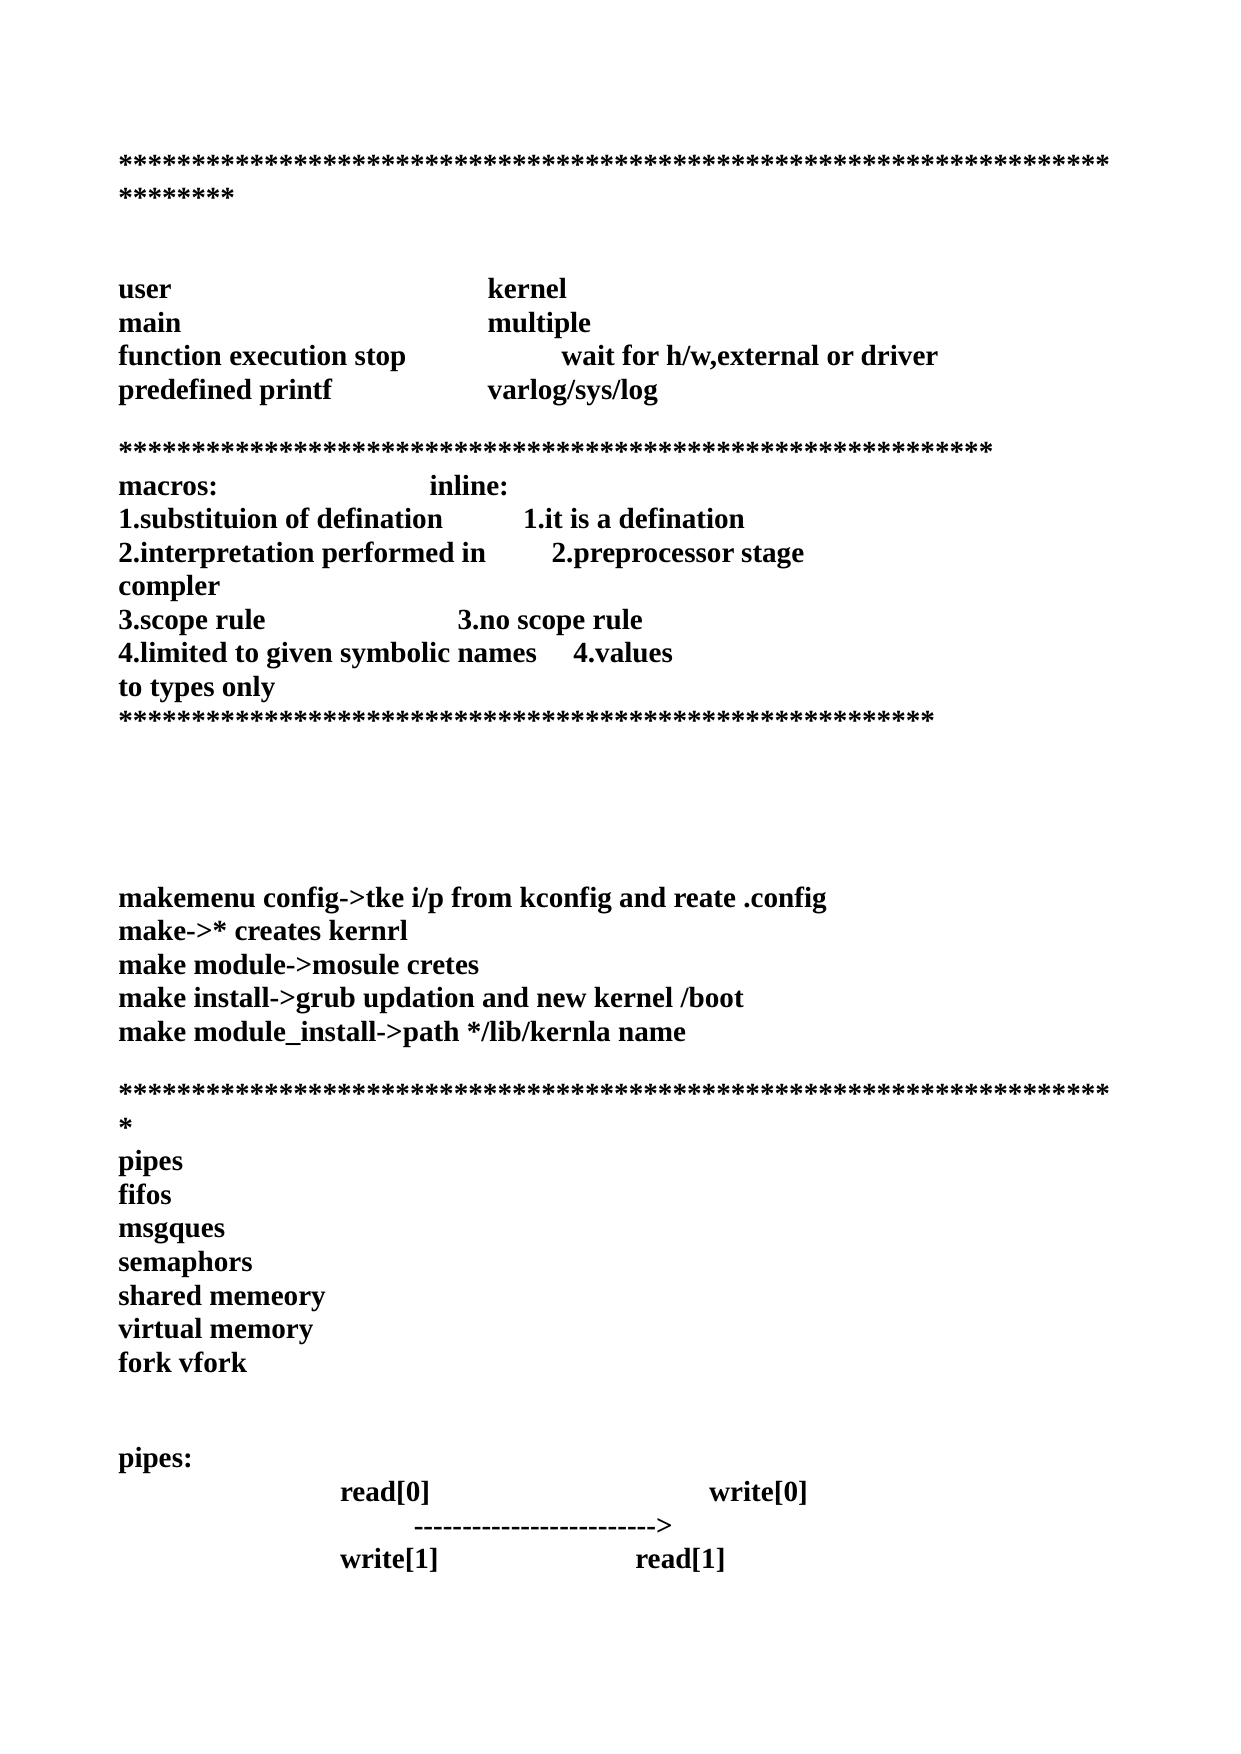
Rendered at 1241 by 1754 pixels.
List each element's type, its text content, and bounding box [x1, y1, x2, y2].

text msgques [118, 1211, 1122, 1244]
text function execution stop wait for h/w,external or driver [118, 338, 1122, 372]
text -------------------------> [118, 1508, 1122, 1541]
text fork vfork [118, 1345, 1122, 1378]
text shared memeory [118, 1278, 1122, 1311]
text fifos [118, 1177, 1122, 1211]
text makemenu config->tke i/p from kconfig and reate .config [118, 880, 1122, 913]
text 3.scope rule 3.no scope rule [118, 602, 1122, 636]
text semaphors [118, 1244, 1122, 1278]
text ******************************************************** [118, 703, 1122, 736]
text 4.limited to given symbolic names 4.values [118, 636, 1122, 669]
text ************************************************************ [118, 434, 1122, 468]
text pipes [118, 1143, 1122, 1177]
text ********************************************************************* [118, 1076, 1122, 1143]
text user kernel [118, 271, 1122, 305]
text virtual memory [118, 1311, 1122, 1345]
text make install->grub updation and new kernel /boot [118, 981, 1122, 1014]
text **************************************************************************** [118, 147, 1122, 214]
text to types only [118, 669, 1122, 703]
text main multiple [118, 305, 1122, 338]
text make module_install->path */lib/kernla name [118, 1014, 1122, 1048]
text read[0] write[0] [118, 1474, 1122, 1508]
text compler [118, 568, 1122, 602]
text 2.interpretation performed in 2.preprocessor stage [118, 535, 1122, 568]
text macros: inline: [118, 468, 1122, 501]
text predefined printf varlog/sys/log [118, 372, 1122, 406]
text make module->mosule cretes [118, 947, 1122, 981]
text 1.substituion of defination 1.it is a defination [118, 501, 1122, 535]
text pipes: [118, 1441, 1122, 1474]
text make->* creates kernrl [118, 913, 1122, 947]
text write[1] read[1] [118, 1541, 1122, 1575]
